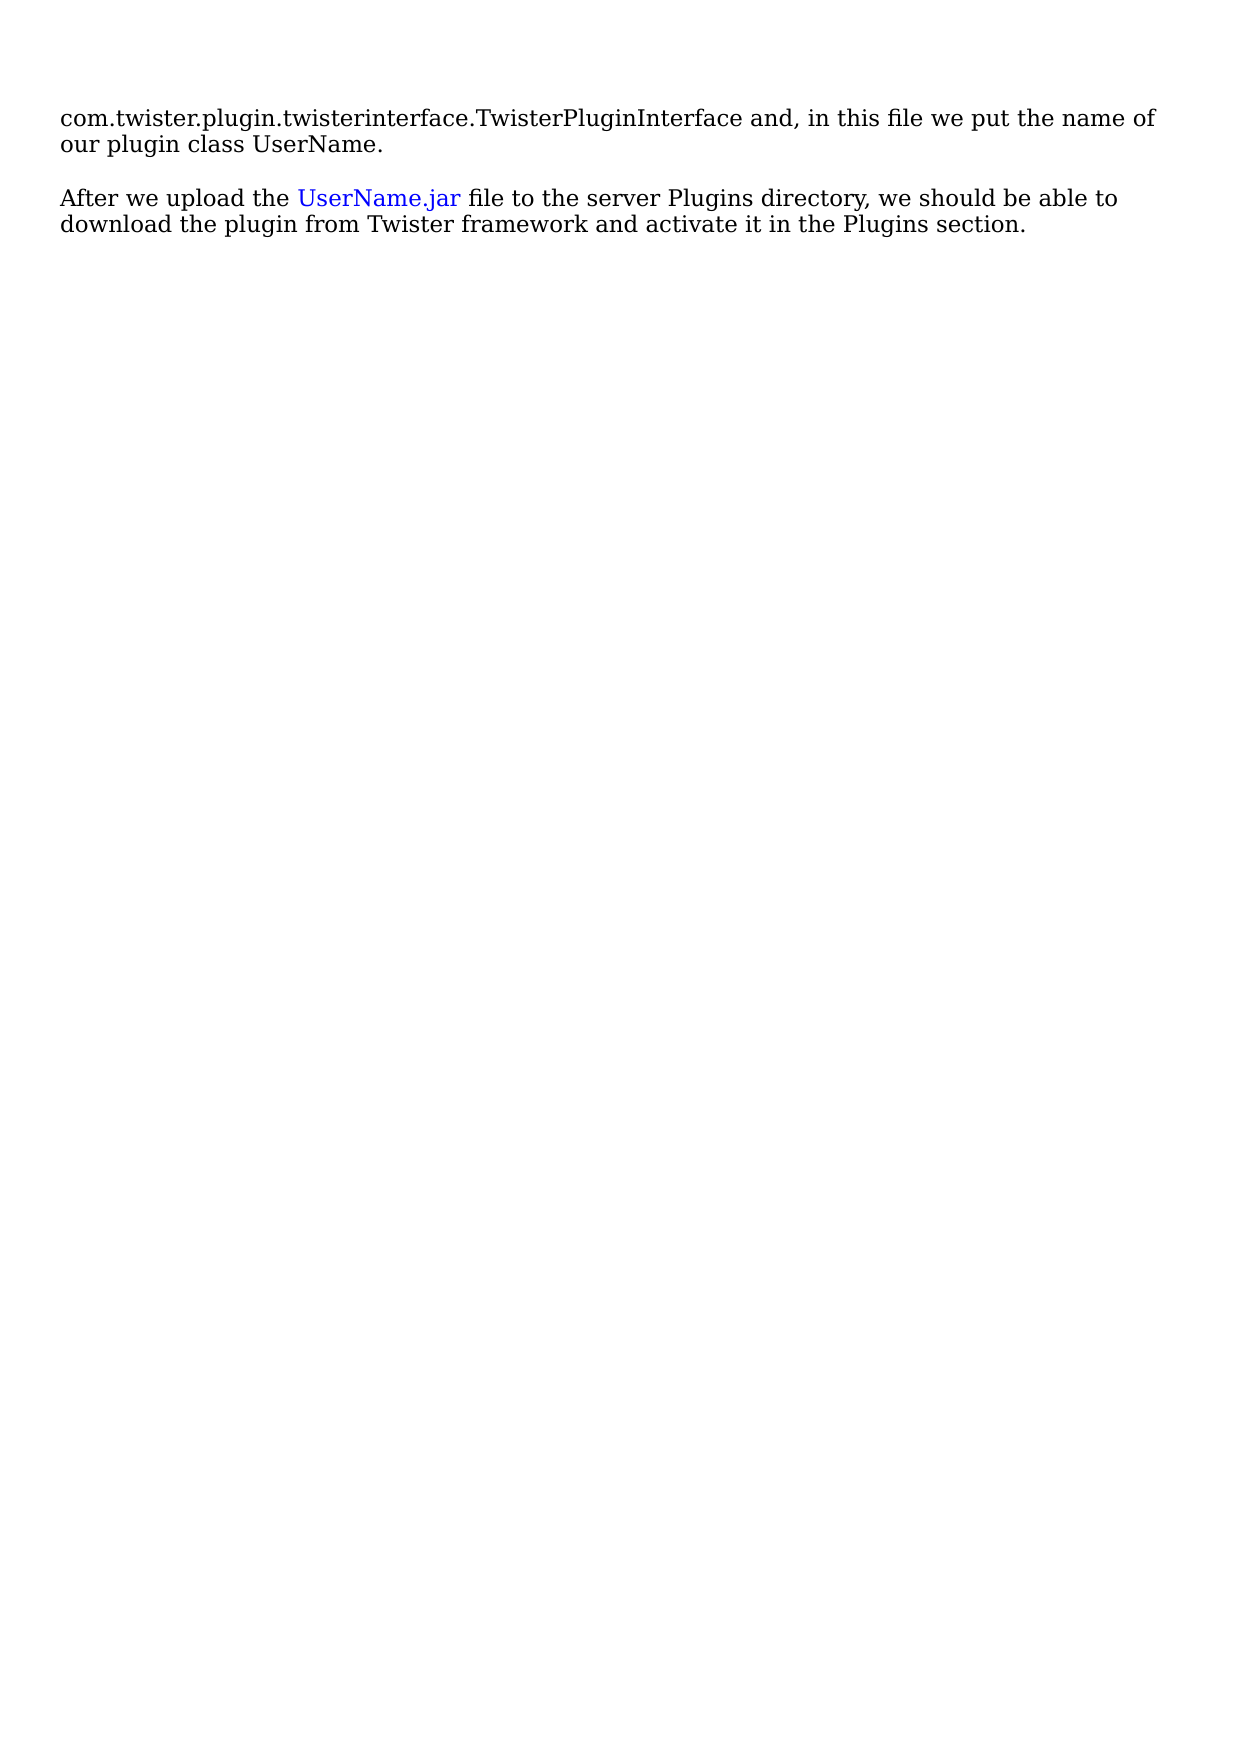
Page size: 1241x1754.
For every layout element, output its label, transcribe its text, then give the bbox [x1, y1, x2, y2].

text After we upload the UserName.jar file to the server Plugins directory, we should be able to download the plugin from Twister framework and activate it in the Plugins section. [60, 185, 1181, 238]
text com.twister.plugin.twisterinterface.TwisterPluginInterface and, in this file we put the name of our plugin class UserName. [60, 105, 1181, 158]
